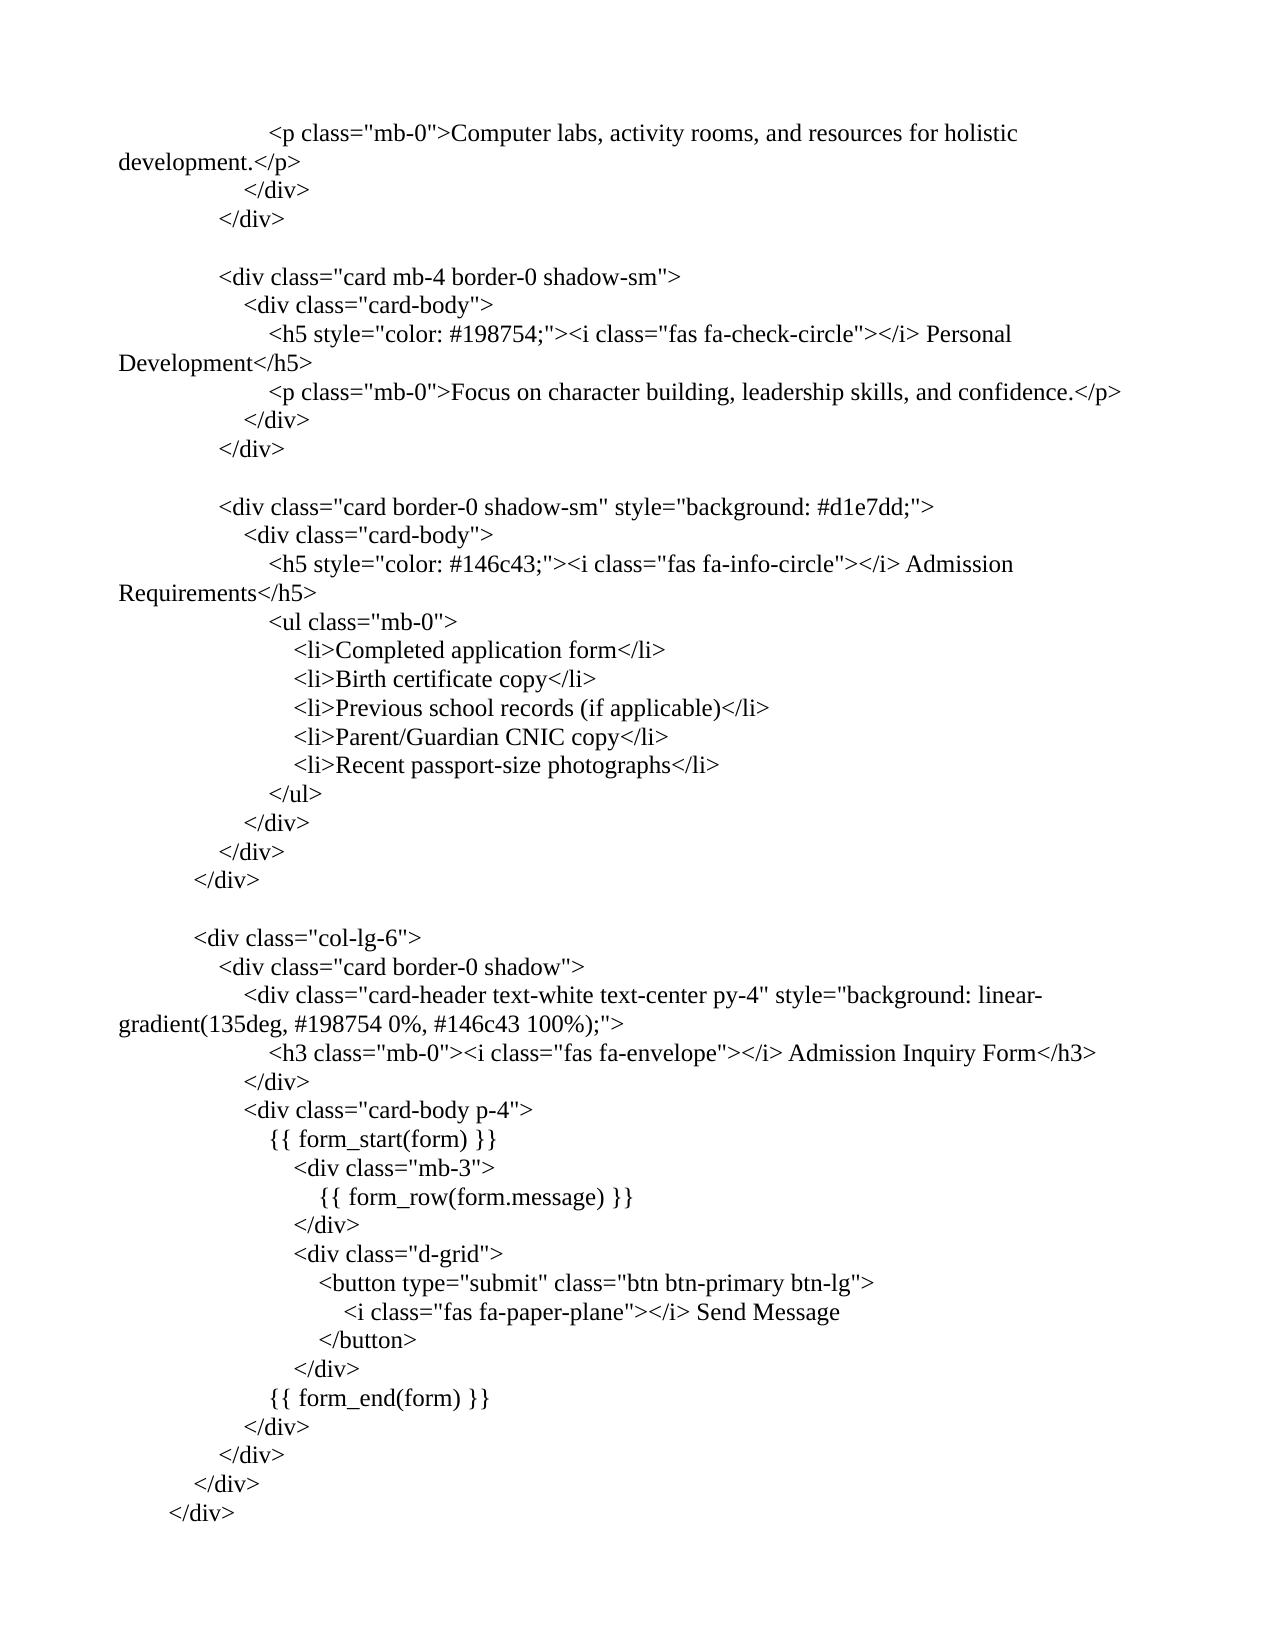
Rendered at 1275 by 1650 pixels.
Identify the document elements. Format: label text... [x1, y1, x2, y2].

text {{ form_row(form.message) }} [118, 1182, 1157, 1211]
text <div class="mb-3"> [118, 1153, 1157, 1182]
text {{ form_end(form) }} [118, 1383, 1157, 1412]
text <h3 class="mb-0"><i class="fas fa-envelope"></i> Admission Inquiry Form</h3> [118, 1038, 1157, 1067]
text </div> [118, 837, 1157, 866]
text </div> [118, 808, 1157, 837]
text </div> [118, 1469, 1157, 1498]
text <ul class="mb-0"> [118, 607, 1157, 636]
text </div> [118, 1498, 1157, 1527]
text <div class="col-lg-6"> [118, 923, 1157, 952]
text <button type="submit" class="btn btn-primary btn-lg"> [118, 1268, 1157, 1297]
text <div class="card-header text-white text-center py-4" style="background: linear-gradient(135deg, #198754 0%, #146c43 100%);"> [118, 981, 1157, 1038]
text </ul> [118, 779, 1157, 808]
text <li>Recent passport-size photographs</li> [118, 751, 1157, 779]
text <li>Completed application form</li> [118, 636, 1157, 664]
text {{ form_start(form) }} [118, 1124, 1157, 1153]
text </div> [118, 1211, 1157, 1239]
text </div> [118, 866, 1157, 894]
text <div class="card border-0 shadow"> [118, 952, 1157, 981]
text </div> [118, 1412, 1157, 1441]
text </div> [118, 1441, 1157, 1469]
text <div class="card-body"> [118, 291, 1157, 319]
text <h5 style="color: #146c43;"><i class="fas fa-info-circle"></i> Admission Requirements</h5> [118, 549, 1157, 607]
text <div class="card-body p-4"> [118, 1096, 1157, 1124]
text </div> [118, 1067, 1157, 1096]
text <div class="card border-0 shadow-sm" style="background: #d1e7dd;"> [118, 492, 1157, 521]
text <i class="fas fa-paper-plane"></i> Send Message [118, 1297, 1157, 1326]
text </div> [118, 204, 1157, 233]
text </div> [118, 406, 1157, 434]
text </button> [118, 1326, 1157, 1354]
text <div class="card-body"> [118, 521, 1157, 549]
text <li>Previous school records (if applicable)</li> [118, 693, 1157, 722]
text <div class="d-grid"> [118, 1239, 1157, 1268]
text </div> [118, 1354, 1157, 1383]
text </div> [118, 434, 1157, 463]
text <p class="mb-0">Focus on character building, leadership skills, and confidence.</p> [118, 377, 1157, 406]
text </div> [118, 176, 1157, 204]
text <p class="mb-0">Computer labs, activity rooms, and resources for holistic development.</p> [118, 118, 1157, 176]
text <li>Parent/Guardian CNIC copy</li> [118, 722, 1157, 751]
text <li>Birth certificate copy</li> [118, 664, 1157, 693]
text <div class="card mb-4 border-0 shadow-sm"> [118, 262, 1157, 291]
text <h5 style="color: #198754;"><i class="fas fa-check-circle"></i> Personal Development</h5> [118, 319, 1157, 377]
